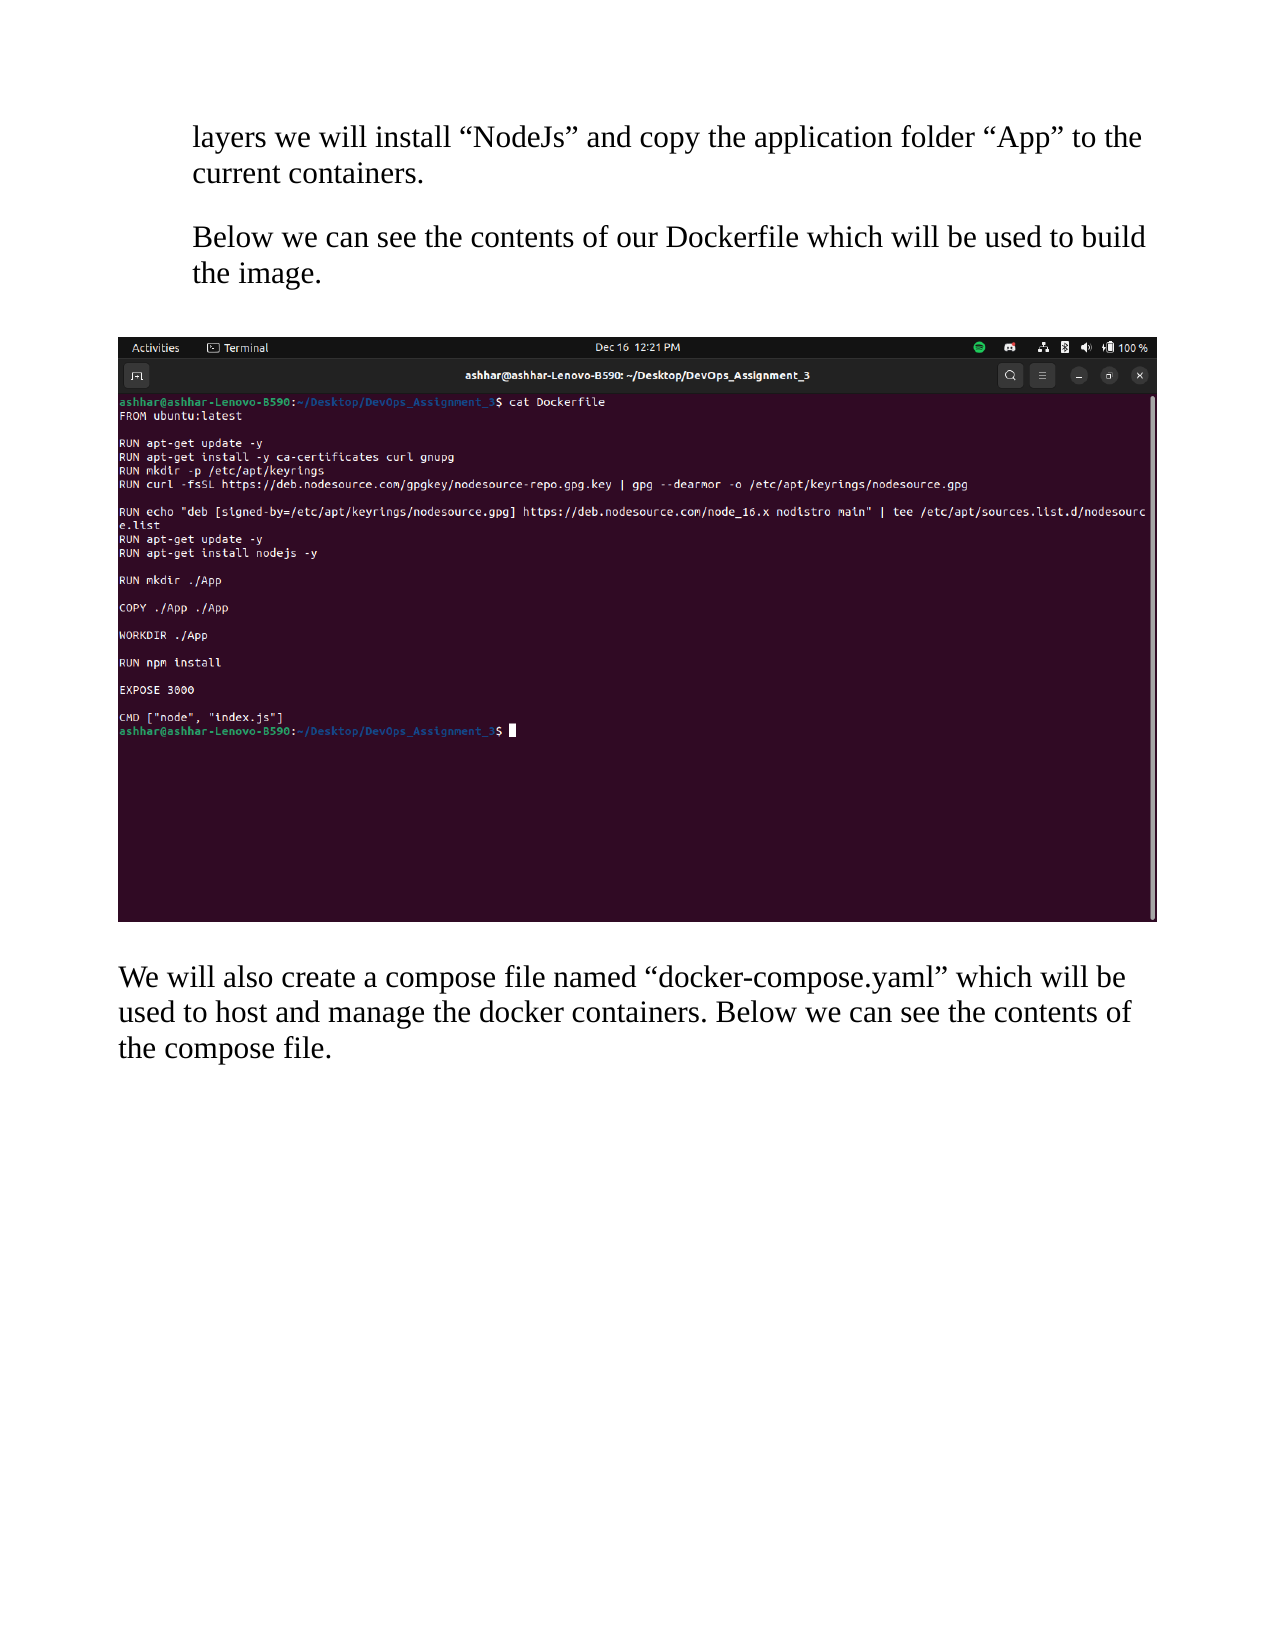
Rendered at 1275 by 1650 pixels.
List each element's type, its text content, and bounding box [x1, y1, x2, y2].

text Below we can see the contents of our Dockerfile which will be used to build the image. [118, 219, 1157, 291]
picture [118, 337, 1157, 922]
text We will also create a compose file named “docker-compose.yaml” which will be used to host and manage the docker containers. Below we can see the contents of the compose file. [118, 958, 1157, 1066]
text layers we will install “NodeJs” and copy the application folder “App” to the current containers. [118, 118, 1157, 190]
